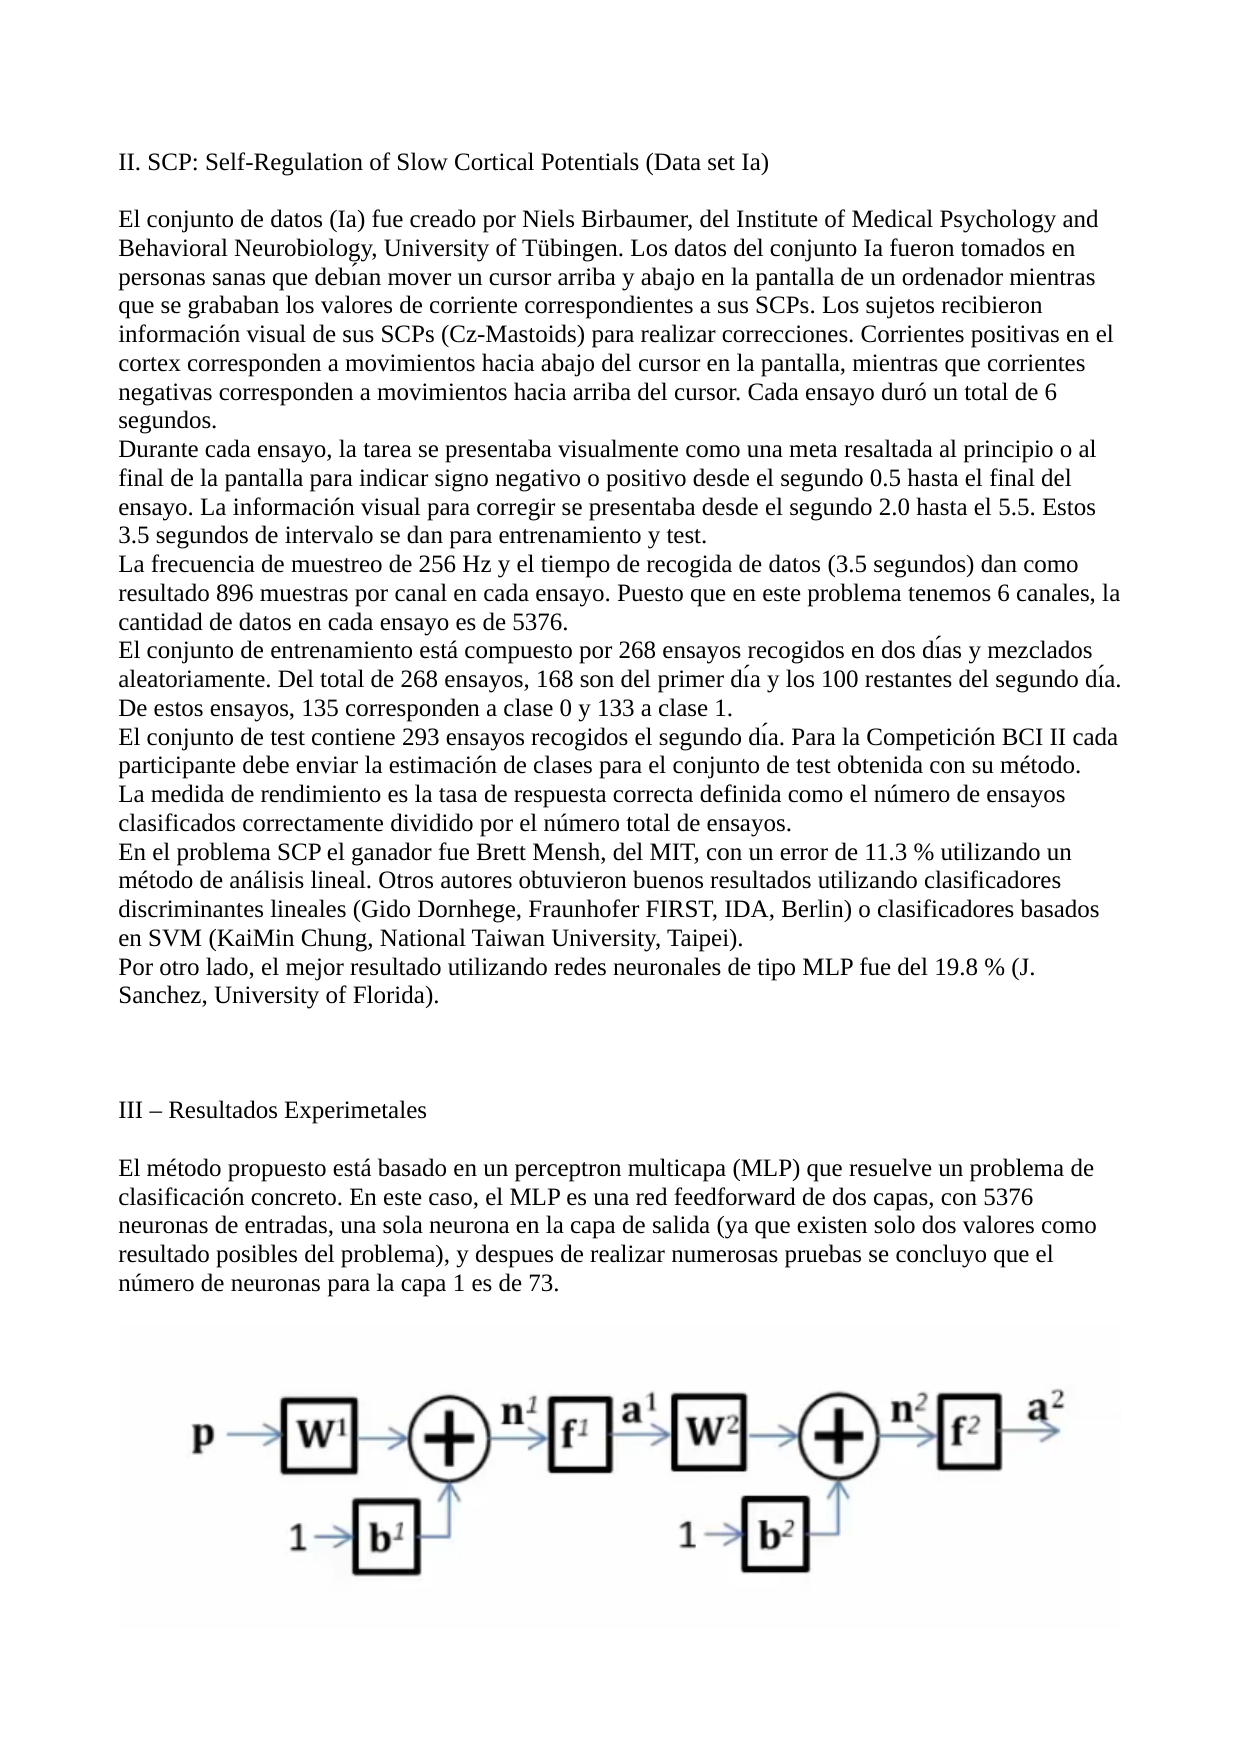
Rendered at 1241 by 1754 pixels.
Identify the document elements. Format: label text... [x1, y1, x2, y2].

picture [118, 1325, 1123, 1629]
text El conjunto de test contiene 293 ensayos recogidos el segundo dı́a. Para la Competición BCI II cada participante debe enviar la estimación de clases para el conjunto de test obtenida con su método. [118, 722, 1122, 779]
text La medida de rendimiento es la tasa de respuesta correcta definida como el número de ensayos clasificados correctamente dividido por el número total de ensayos. [118, 779, 1122, 837]
text El conjunto de entrenamiento está compuesto por 268 ensayos recogidos en dos dı́as y mezclados aleatoriamente. Del total de 268 ensayos, 168 son del primer dı́a y los 100 restantes del segundo dı́a. De estos ensayos, 135 corresponden a clase 0 y 133 a clase 1. [118, 636, 1122, 722]
text Behavioral Neurobiology, University of Tübingen. Los datos del conjunto Ia fueron tomados en personas sanas que debı́an mover un cursor arriba y abajo en la pantalla de un ordenador mientras que se grababan los valores de corriente correspondientes a sus SCPs. Los sujetos recibieron información visual de sus SCPs (Cz-Mastoids) para realizar correcciones. Corrientes positivas en el cortex corresponden a movimientos hacia abajo del cursor en la pantalla, mientras que corrientes negativas corresponden a movimientos hacia arriba del cursor. Cada ensayo duró un total de 6 segundos. [118, 233, 1122, 434]
text La frecuencia de muestreo de 256 Hz y el tiempo de recogida de datos (3.5 segundos) dan como resultado 896 muestras por canal en cada ensayo. Puesto que en este problema tenemos 6 canales, la cantidad de datos en cada ensayo es de 5376. [118, 549, 1122, 636]
text El método propuesto está basado en un perceptron multicapa (MLP) que resuelve un problema de clasificación concreto. En este caso, el MLP es una red feedforward de dos capas, con 5376 neuronas de entradas, una sola neurona en la capa de salida (ya que existen solo dos valores como resultado posibles del problema), y despues de realizar numerosas pruebas se concluyo que el número de neuronas para la capa 1 es de 73. [118, 1153, 1122, 1297]
text Durante cada ensayo, la tarea se presentaba visualmente como una meta resaltada al principio o al final de la pantalla para indicar signo negativo o positivo desde el segundo 0.5 hasta el final del ensayo. La información visual para corregir se presentaba desde el segundo 2.0 hasta el 5.5. Estos 3.5 segundos de intervalo se dan para entrenamiento y test. [118, 434, 1122, 549]
text El conjunto de datos (Ia) fue creado por Niels Birbaumer, del Institute of Medical Psychology and [118, 204, 1122, 233]
text Por otro lado, el mejor resultado utilizando redes neuronales de tipo MLP fue del 19.8 % (J. Sanchez, University of Florida). [118, 952, 1122, 1009]
text En el problema SCP el ganador fue Brett Mensh, del MIT, con un error de 11.3 % utilizando un método de análisis lineal. Otros autores obtuvieron buenos resultados utilizando clasificadores discriminantes lineales (Gido Dornhege, Fraunhofer FIRST, IDA, Berlin) o clasificadores basados en SVM (KaiMin Chung, National Taiwan University, Taipei). [118, 837, 1122, 952]
text III – Resultados Experimetales [118, 1096, 1122, 1124]
text II. SCP: Self-Regulation of Slow Cortical Potentials (Data set Ia) [118, 147, 1122, 176]
